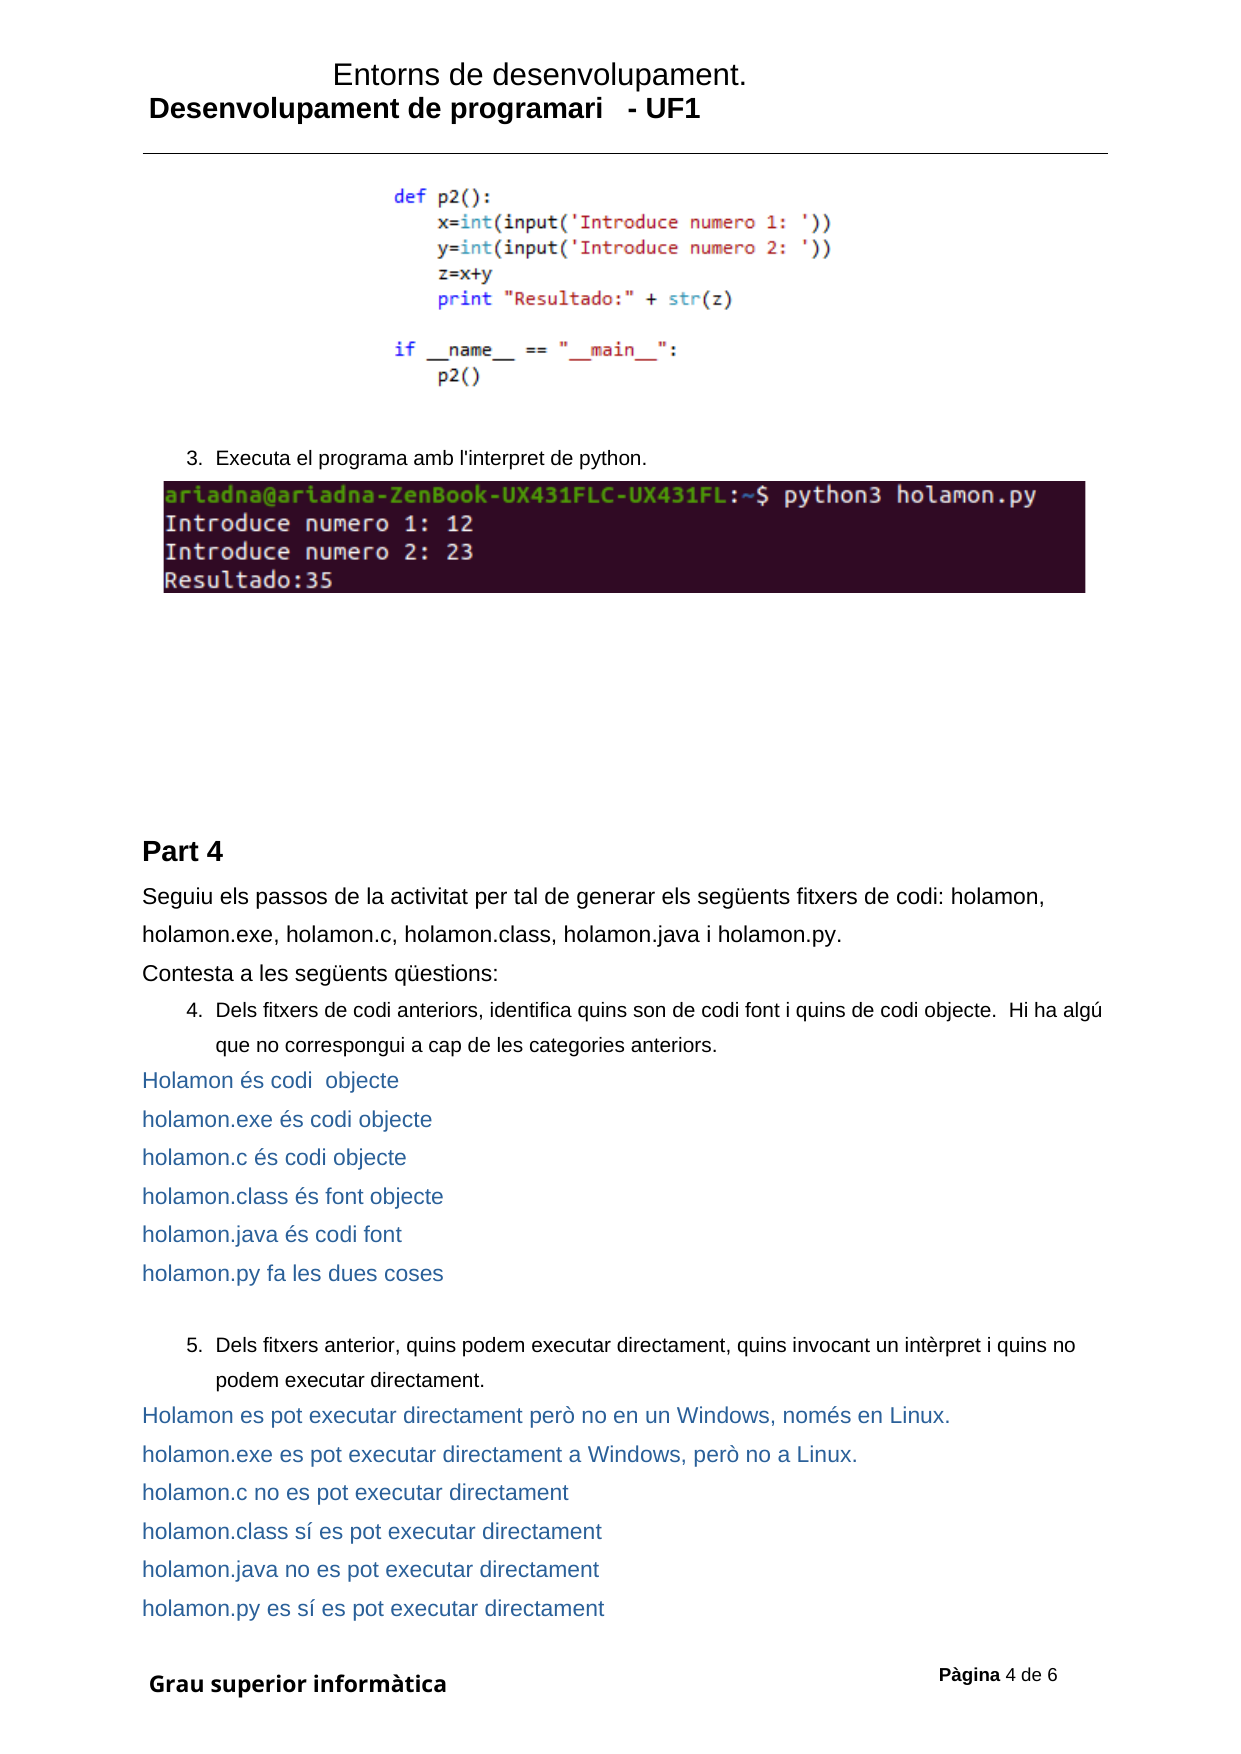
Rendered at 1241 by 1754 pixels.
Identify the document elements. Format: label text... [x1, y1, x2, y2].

text Seguiu els passos de la activitat per tal de generar els següents fitxers de codi: holamon, holamon.exe, holamon.c, holamon.class, holamon.java i holamon.py. [142, 883, 1107, 947]
text holamon.exe es pot executar directament a Windows, però no a Linux. [142, 1442, 1107, 1467]
text Holamon és codi objecte [142, 1068, 1107, 1094]
list Executa el programa amb l'interpret de python. [186, 447, 1107, 470]
text Contesta a les següents qüestions: [142, 960, 1107, 986]
text Holamon es pot executar directament però no en un Windows, només en Linux. [142, 1403, 1107, 1429]
text holamon.java és codi font [142, 1222, 1107, 1248]
text holamon.c no es pot executar directament [142, 1480, 1107, 1506]
text Part 4 [142, 834, 1107, 867]
text holamon.py fa les dues coses [142, 1260, 1107, 1286]
picture [163, 481, 1086, 593]
list Dels fitxers anterior, quins podem executar directament, quins invocant un intèrpret i quins no podem executar directament. [186, 1334, 1107, 1392]
list Dels fitxers de codi anteriors, identifica quins son de codi font i quins de codi objecte. Hi ha algú que no correspongui a cap de les categories anteriors. [186, 999, 1107, 1057]
text holamon.java no es pot executar directament [142, 1557, 1107, 1583]
text holamon.exe és codi objecte [142, 1107, 1107, 1132]
text holamon.class és font objecte [142, 1183, 1107, 1209]
text holamon.c és codi objecte [142, 1145, 1107, 1171]
text holamon.class sí es pot executar directament [142, 1518, 1107, 1544]
text holamon.py es sí es pot executar directament [142, 1595, 1107, 1621]
